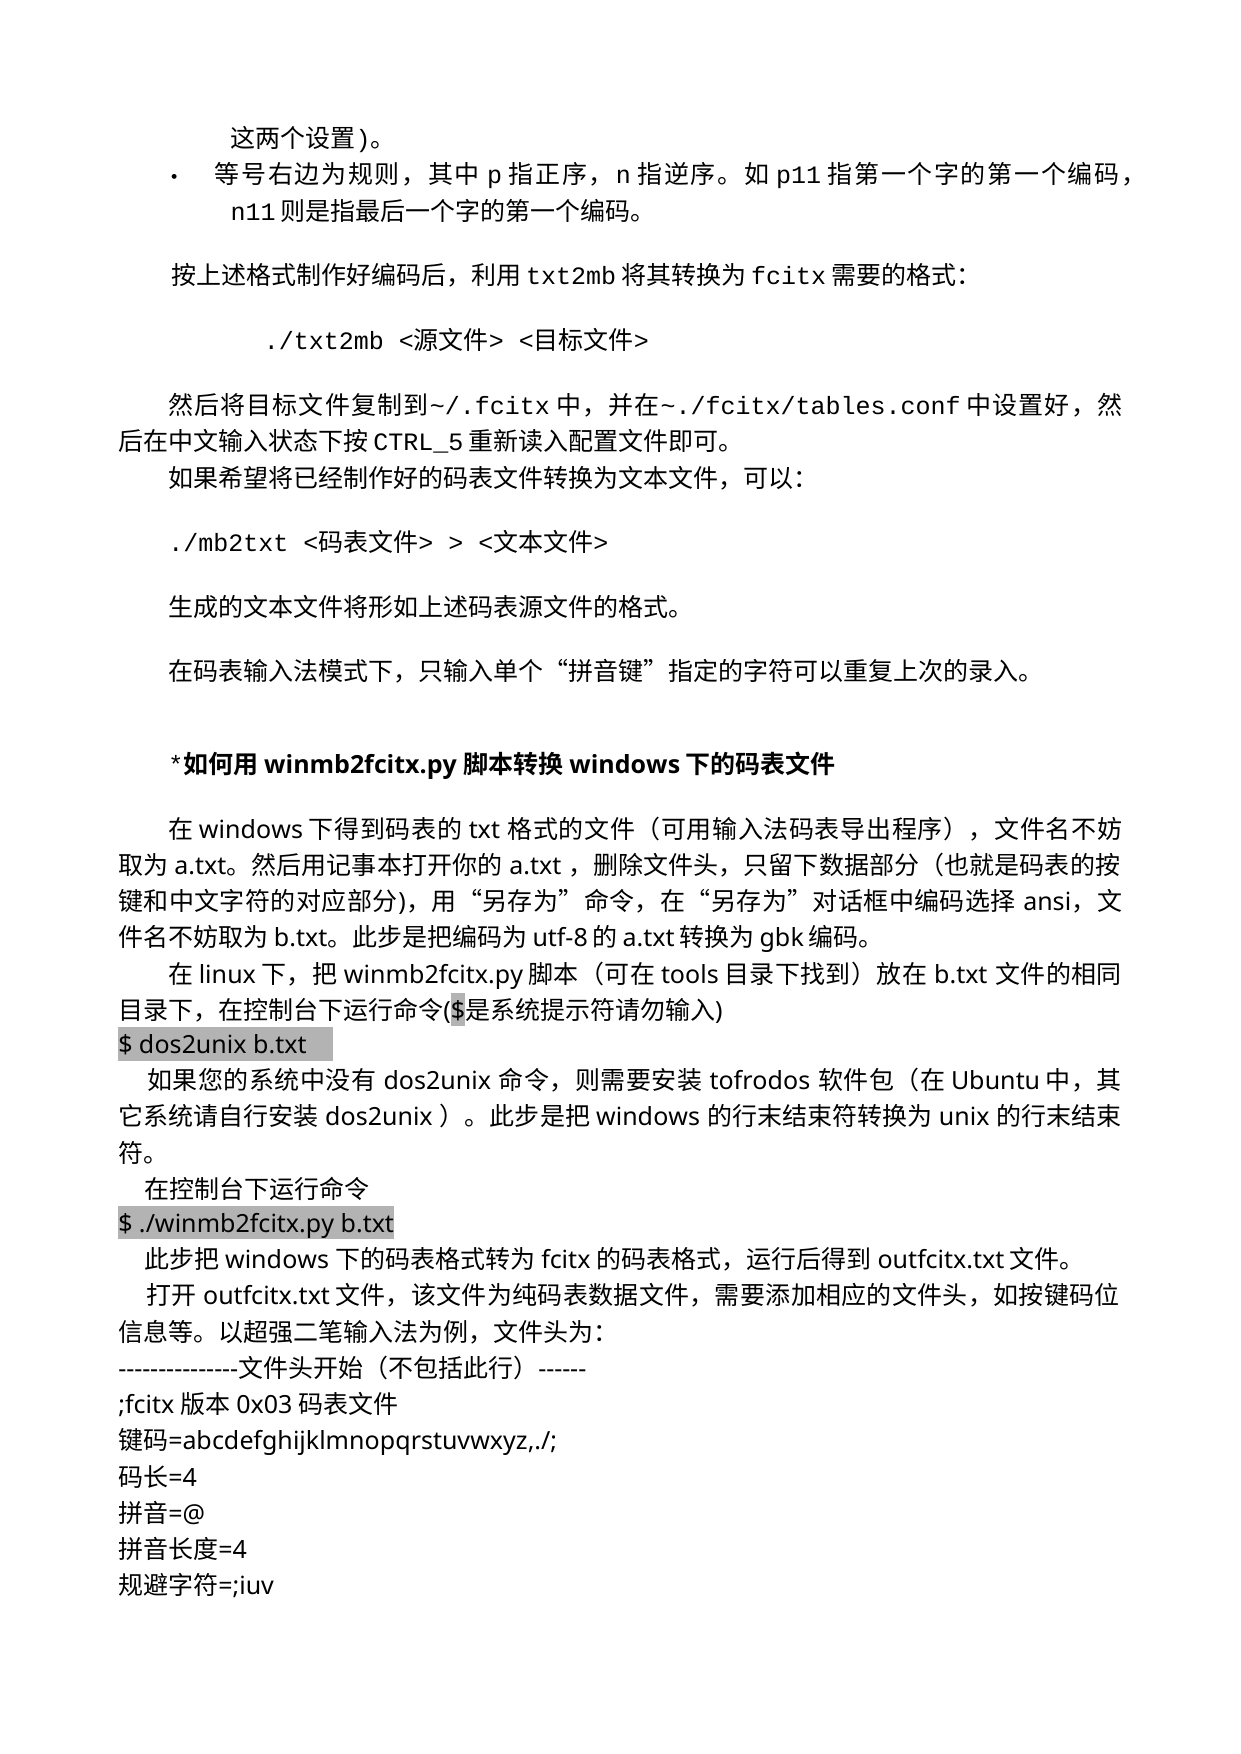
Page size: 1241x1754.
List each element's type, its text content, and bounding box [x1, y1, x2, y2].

text 生成的文本文件将形如上述码表源文件的格式。 [118, 587, 1122, 623]
text 按上述格式制作好编码后，利用txt2mb将其转换为fcitx需要的格式： [171, 256, 1122, 292]
text 打开 outfcitx.txt文件，该文件为纯码表数据文件，需要添加相应的文件头，如按键码位信息等。以超强二笔输入法为例，文件头为： [118, 1276, 1122, 1348]
text 在linux下，把 winmb2fcitx.py脚本（可在tools目录下找到）放在 b.txt 文件的相同目录下，在控制台下运行命令($是系统提示符请勿输入) [118, 954, 1122, 1027]
text *如何用 winmb2fcitx.py 脚本转换 windows下的码表文件 [118, 744, 1122, 781]
text 然后将目标文件复制到~/.fcitx中，并在~./fcitx/tables.conf中设置好，然后在中文输入状态下按CTRL_5重新读入配置文件即可。 [118, 385, 1122, 458]
text $ ./winmb2fcitx.py b.txt [118, 1206, 1122, 1239]
text 码长=4 [118, 1457, 1122, 1493]
list 等号右边为规则，其中p指正序，n指逆序。如p11指第一个字的第一个编码，n11则是指最后一个字的第一个编码。 [171, 154, 1122, 227]
text 规避字符=;iuv [118, 1566, 1122, 1602]
text ./mb2txt <码表文件> > <文本文件> [118, 522, 1122, 559]
text $ dos2unix b.txt [118, 1027, 1122, 1061]
text 在码表输入法模式下，只输入单个“拼音键”指定的字符可以重复上次的录入。 [118, 652, 1122, 688]
text ;fcitx 版本 0x03 码表文件 [118, 1384, 1122, 1421]
text 键码=abcdefghijklmnopqrstuvwxyz,./; [118, 1421, 1122, 1457]
text 如果您的系统中没有 dos2unix 命令，则需要安装 tofrodos 软件包（在Ubuntu中，其它系统请自行安装 dos2unix ）。此步是把 windows 的行末结束符转换为 unix 的行末结束符。 [118, 1061, 1122, 1169]
text ---------------文件头开始（不包括此行）------ [118, 1348, 1122, 1384]
text ./txt2mb <源文件> <目标文件> [118, 320, 1122, 357]
text 如果希望将已经制作好的码表文件转换为文本文件，可以： [118, 458, 1122, 494]
text 在控制台下运行命令 [118, 1169, 1122, 1206]
text 拼音长度=4 [118, 1529, 1122, 1566]
list 这两个设置)。 [171, 118, 1122, 154]
text 拼音=@ [118, 1493, 1122, 1529]
text 在windows下得到码表的 txt 格式的文件（可用输入法码表导出程序），文件名不妨取为 a.txt。然后用记事本打开你的 a.txt ，删除文件头，只留下数据部分（也就是码表的按键和中文字符的对应部分)，用“另存为”命令，在“另存为”对话框中编码选择 ansi，文件名不妨取为 b.txt。此步是把编码为utf-8的a.txt转换为gbk编码。 [118, 809, 1122, 954]
text 此步把 windows 下的码表格式转为 fcitx 的码表格式，运行后得到 outfcitx.txt文件。 [118, 1239, 1122, 1276]
